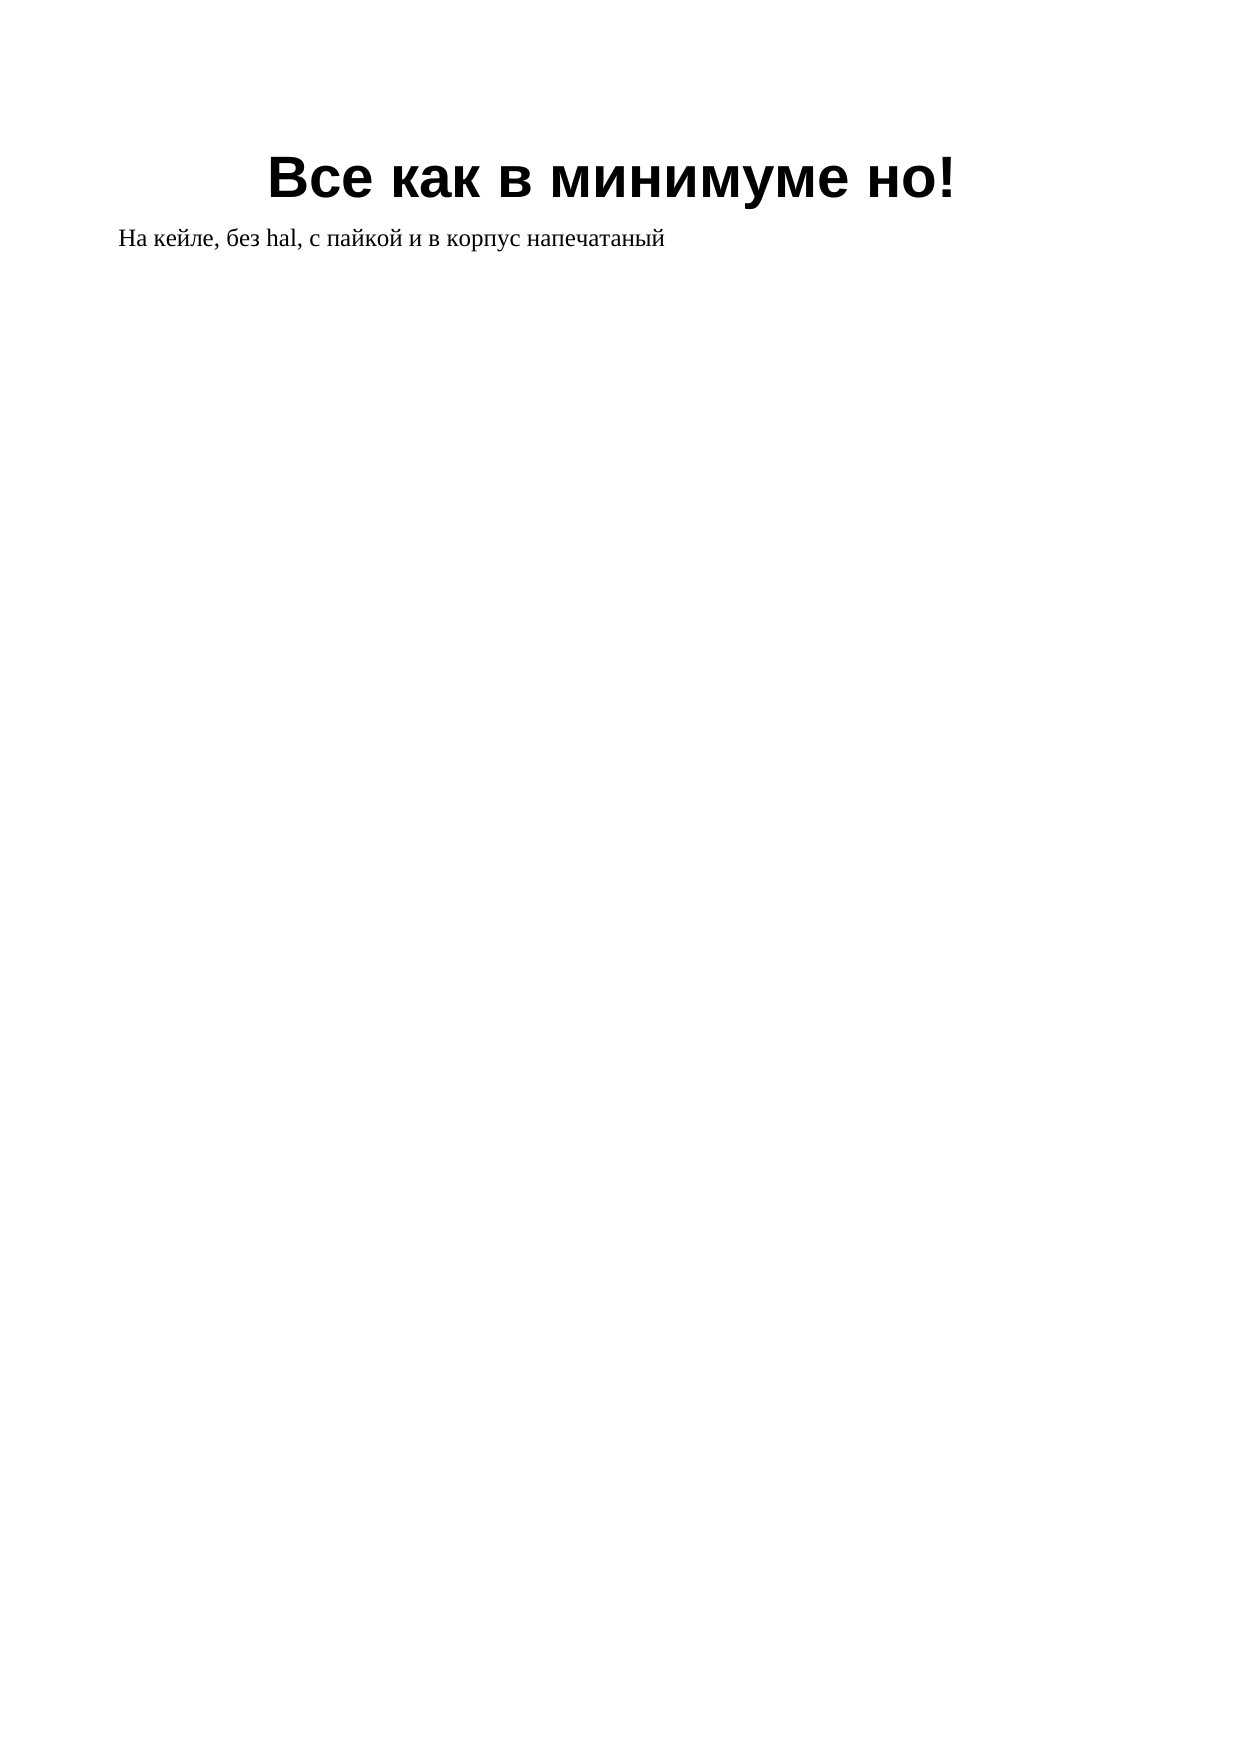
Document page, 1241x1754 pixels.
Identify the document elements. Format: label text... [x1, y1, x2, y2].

title Все как в минимуме но! [118, 143, 1122, 210]
text На кейле, без hal, c пайкой и в корпус напечатаный [118, 223, 1122, 251]
